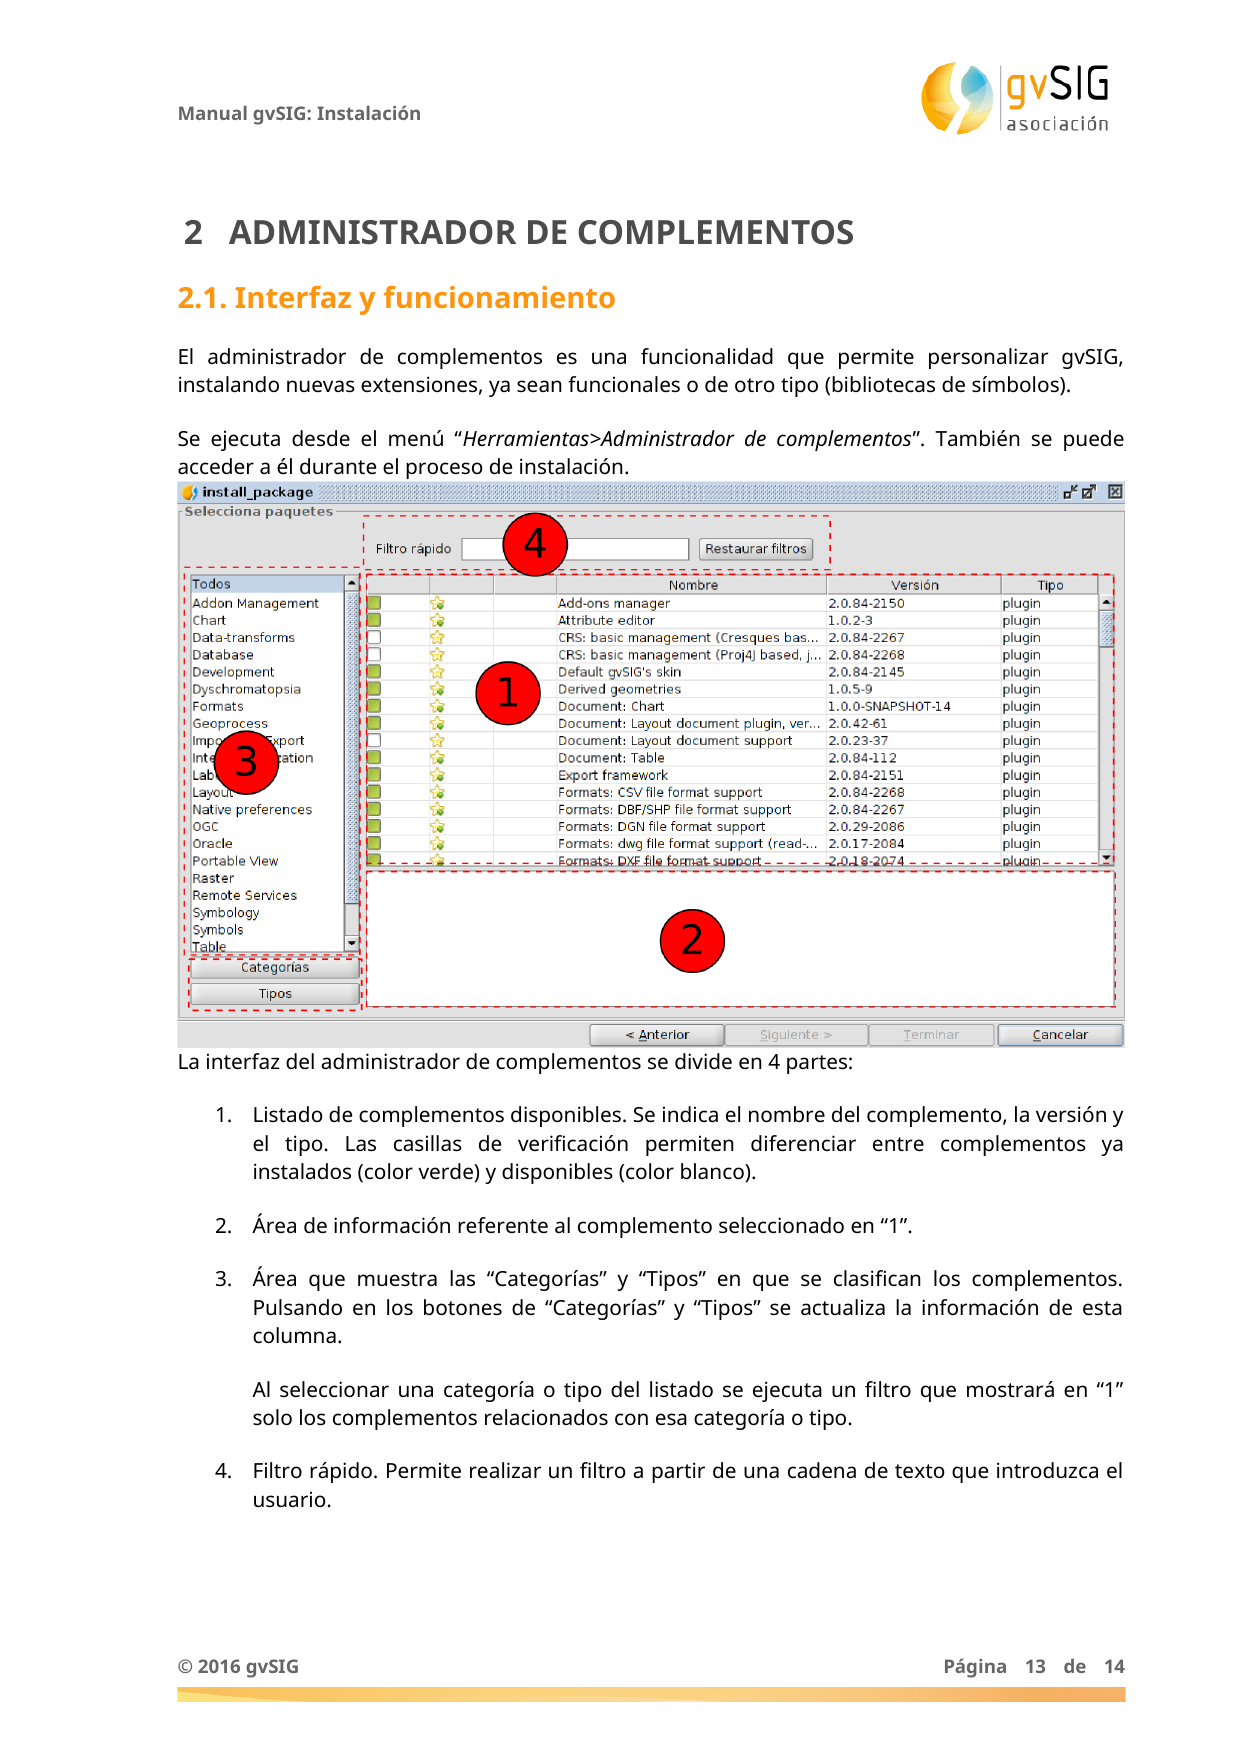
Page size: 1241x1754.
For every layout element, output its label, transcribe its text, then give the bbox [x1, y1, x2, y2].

picture [902, 47, 1122, 148]
text La interfaz del administrador de complementos se divide en 4 partes: [177, 1048, 1125, 1076]
subtitle ADMINISTRADOR DE COMPLEMENTOS [183, 208, 1125, 254]
picture [177, 481, 1125, 1048]
text El administrador de complementos es una funcionalidad que permite personalizar gvSIG, instalando nuevas extensiones, ya sean funcionales o de otro tipo (bibliotecas de símbolos). [177, 342, 1125, 399]
subtitle 2.1. Interfaz y funcionamiento [177, 277, 1125, 317]
list Área que muestra las “Categorías” y “Tipos” en que se clasifican los complementos. Pulsando en los botones de “Categorías” y “Tipos” se actualiza la información de esta columna. [215, 1264, 1125, 1350]
list Listado de complementos disponibles. Se indica el nombre del complemento, la versión y el tipo. Las casillas de verificación permiten diferenciar entre complementos ya instalados (color verde) y disponibles (color blanco). [215, 1101, 1125, 1186]
list Al seleccionar una categoría o tipo del listado se ejecuta un filtro que mostrará en “1” solo los complementos relacionados con esa categoría o tipo. [215, 1375, 1125, 1432]
text Se ejecuta desde el menú “Herramientas>Administrador de complementos”. También se puede acceder a él durante el proceso de instalación. [177, 424, 1125, 481]
list Filtro rápido. Permite realizar un filtro a partir de una cadena de texto que introduzca el usuario. [215, 1457, 1125, 1513]
picture [177, 1687, 1126, 1702]
list Área de información referente al complemento seleccionado en “1”. [215, 1211, 1125, 1239]
